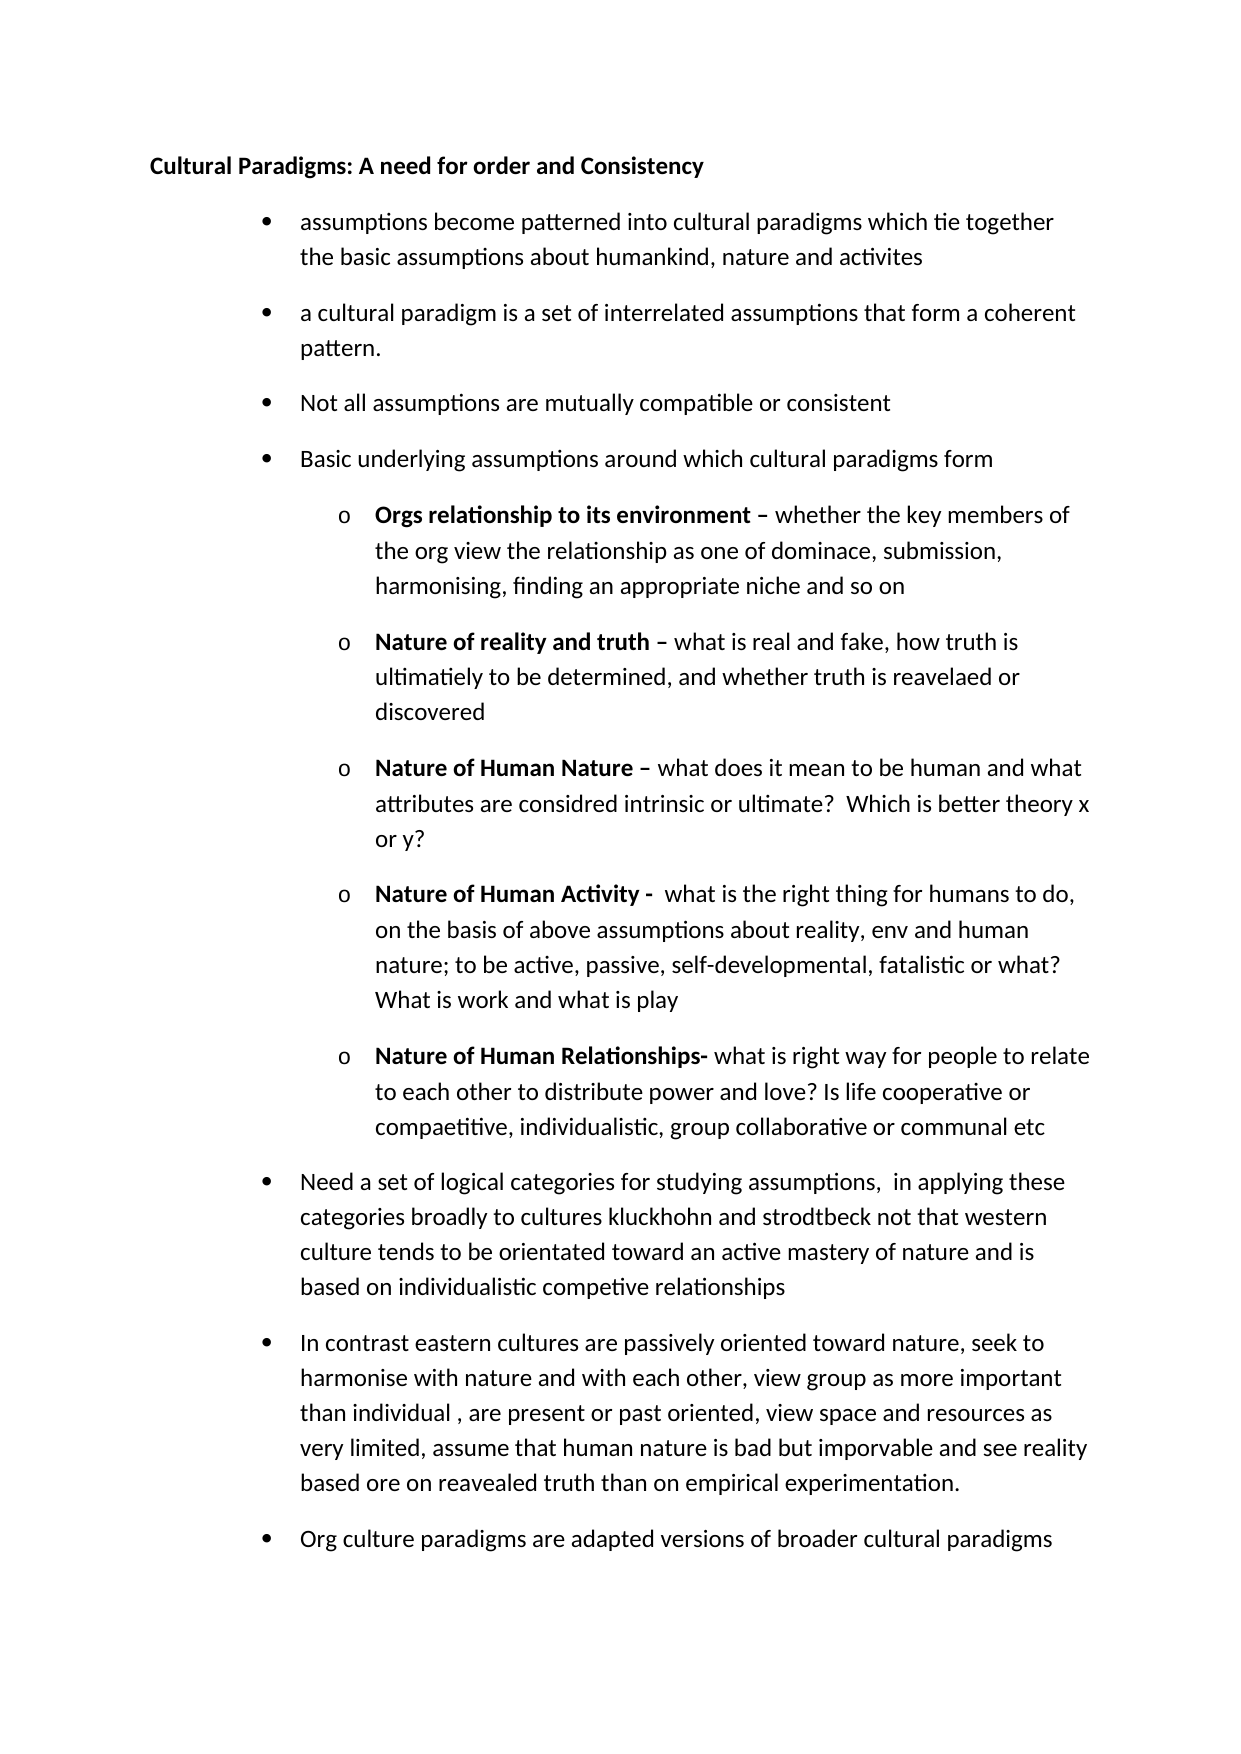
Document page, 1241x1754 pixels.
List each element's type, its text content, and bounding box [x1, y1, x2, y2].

list Nature of Human Relationships- what is right way for people to relate to each other to distribute power and love? Is life cooperative or compaetitive, individualistic, group collaborative or communal etc [337, 1040, 1090, 1141]
list a cultural paradigm is a set of interrelated assumptions that form a coherent pattern. [262, 297, 1090, 362]
list Org culture paradigms are adapted versions of broader cultural paradigms [262, 1523, 1090, 1554]
list Nature of Human Nature – what does it mean to be human and what attributes are considred intrinsic or ultimate? Which is better theory x or y? [337, 752, 1090, 853]
text Cultural Paradigms: A need for order and Consistency [150, 150, 1090, 181]
list Orgs relationship to its environment – whether the key members of the org view the relationship as one of dominace, submission, harmonising, finding an appropriate niche and so on [337, 499, 1090, 600]
list Basic underlying assumptions around which cultural paradigms form [262, 443, 1090, 474]
list assumptions become patterned into cultural paradigms which tie together the basic assumptions about humankind, nature and activites [262, 206, 1090, 271]
list In contrast eastern cultures are passively oriented toward nature, seek to harmonise with nature and with each other, view group as more important than individual , are present or past oriented, view space and resources as very limited, assume that human nature is bad but imporvable and see reality based ore on reavealed truth than on empirical experimentation. [262, 1327, 1090, 1498]
list Not all assumptions are mutually compatible or consistent [262, 387, 1090, 418]
list Nature of reality and truth – what is real and fake, how truth is ultimatiely to be determined, and whether truth is reavelaed or discovered [337, 626, 1090, 727]
list Nature of Human Activity - what is the right thing for humans to do, on the basis of above assumptions about reality, env and human nature; to be active, passive, self-developmental, fatalistic or what? What is work and what is play [337, 878, 1090, 1015]
list Need a set of logical categories for studying assumptions, in applying these categories broadly to cultures kluckhohn and strodtbeck not that western culture tends to be orientated toward an active mastery of nature and is based on individualistic competive relationships [262, 1166, 1090, 1302]
